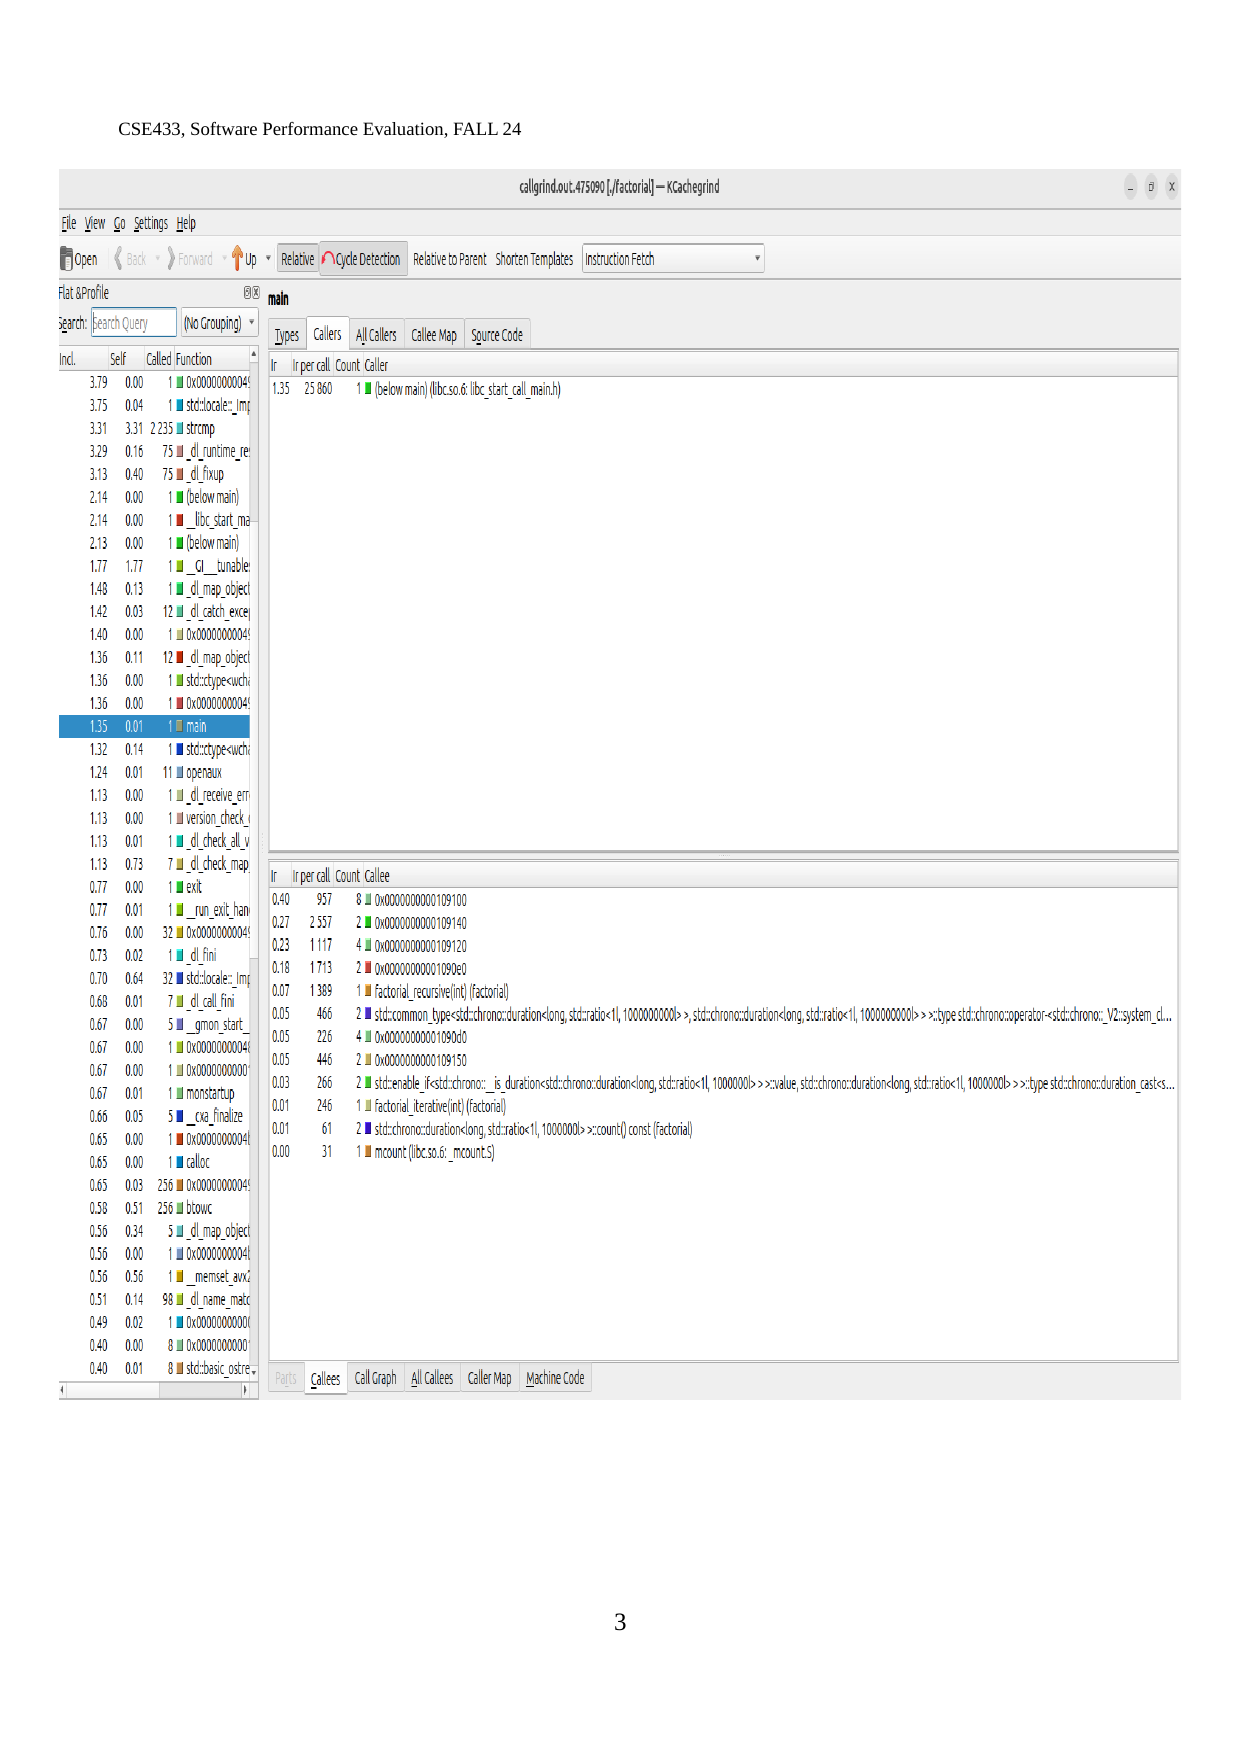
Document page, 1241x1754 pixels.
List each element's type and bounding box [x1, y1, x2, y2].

picture [59, 169, 1182, 1400]
